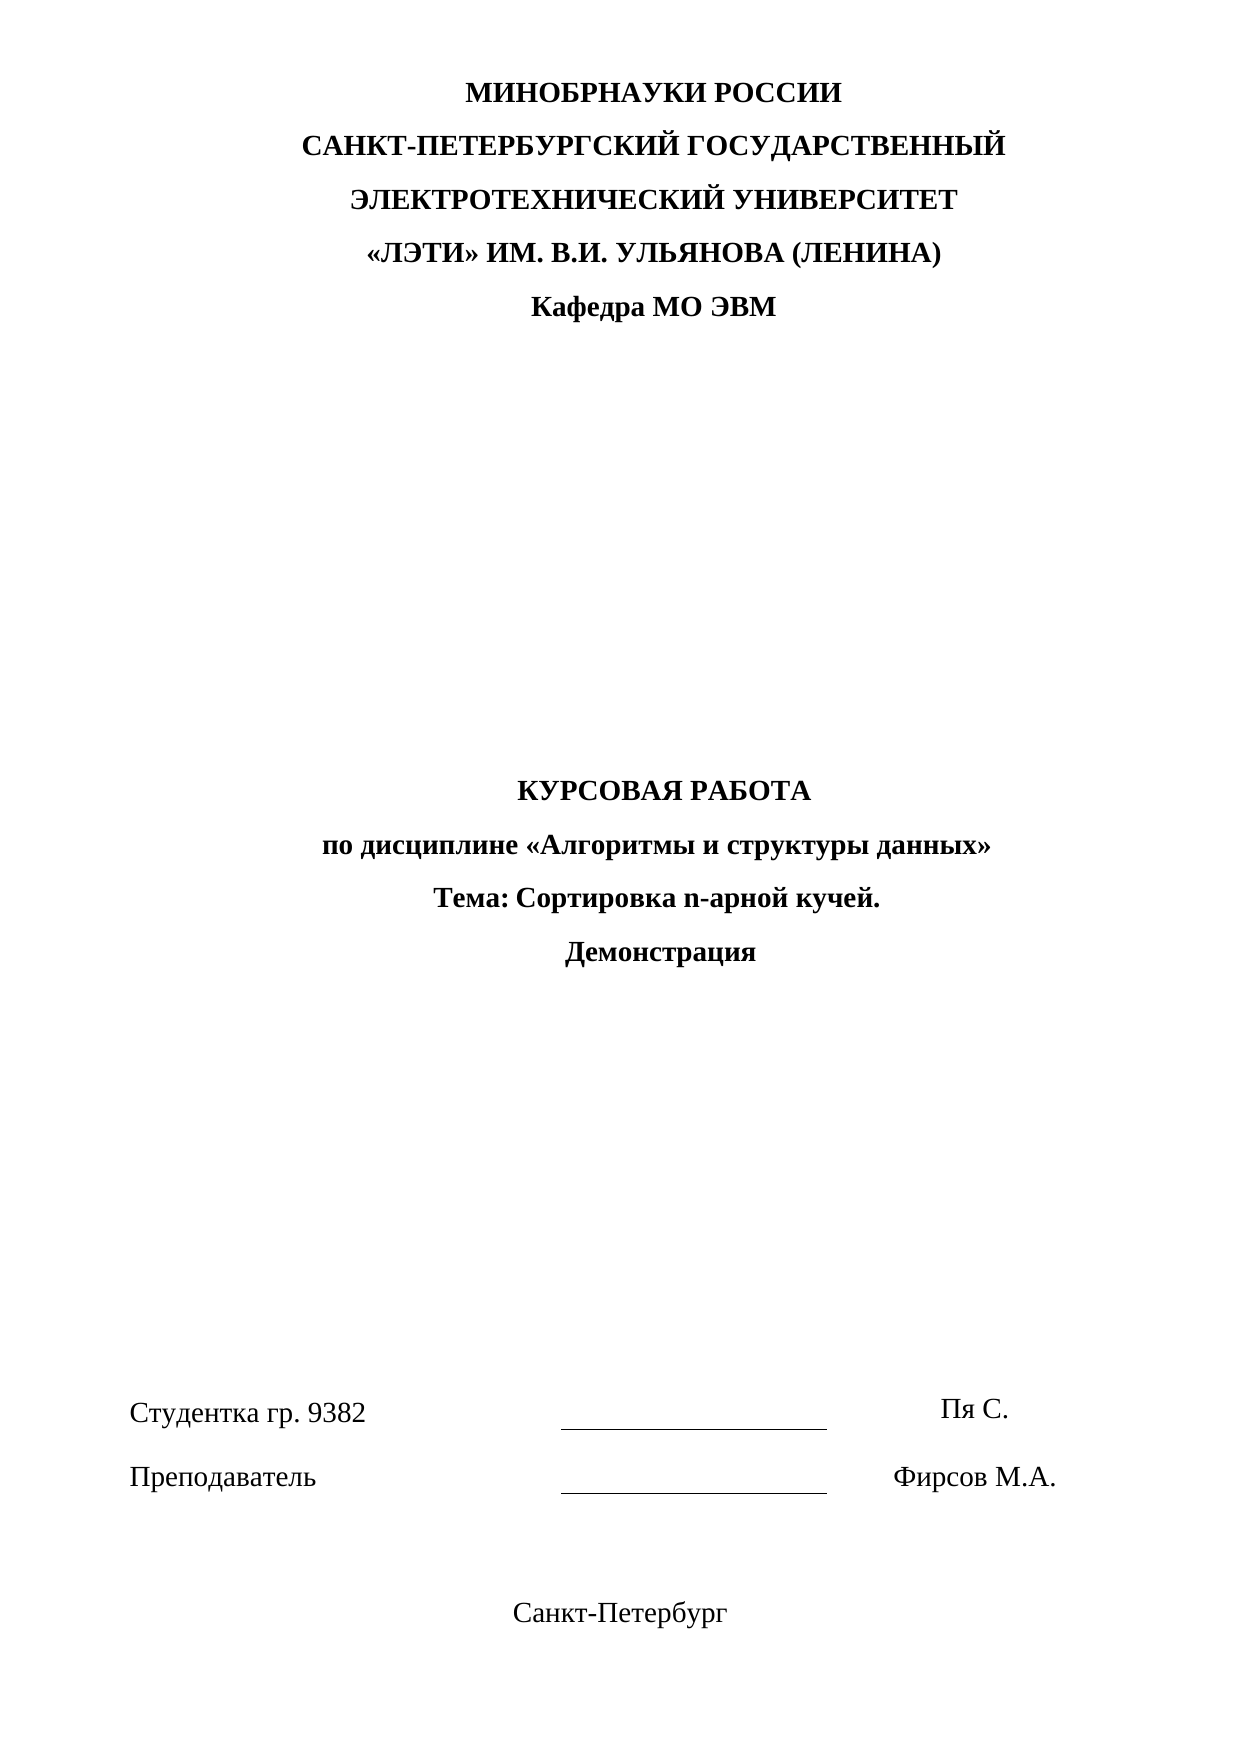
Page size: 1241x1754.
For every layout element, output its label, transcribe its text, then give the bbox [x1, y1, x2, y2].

text Тема: Сортировка n-арной кучей. [199, 880, 1122, 914]
text КУРСОВАЯ РАБОТА [199, 773, 1122, 807]
table_cell Фирсов М.А. [827, 1429, 1122, 1493]
text ЭЛЕКТРОТЕХНИЧЕСКИЙ УНИВЕРСИТЕТ [193, 182, 1122, 215]
table_header Студентка гр. 9382 [118, 1365, 561, 1429]
text по дисциплине «Алгоритмы и структуры данных» [199, 827, 1122, 860]
text МИНОБРНАУКИ РОССИИ [193, 75, 1122, 108]
table_cell [561, 1430, 827, 1493]
table_header [561, 1365, 827, 1429]
text «ЛЭТИ» ИМ. В.И. УЛЬЯНОВА (ЛЕНИНА) [193, 235, 1122, 269]
table_header Пя С. [827, 1365, 1122, 1429]
text Кафедра МО ЭВМ [193, 289, 1122, 322]
text Санкт-Петербург [118, 1595, 1122, 1628]
text САНКТ-ПЕТЕРБУРГСКИЙ ГОСУДАРСТВЕННЫЙ [193, 128, 1122, 162]
text Демонстрация [199, 934, 1122, 967]
table_cell Преподаватель [118, 1429, 561, 1493]
